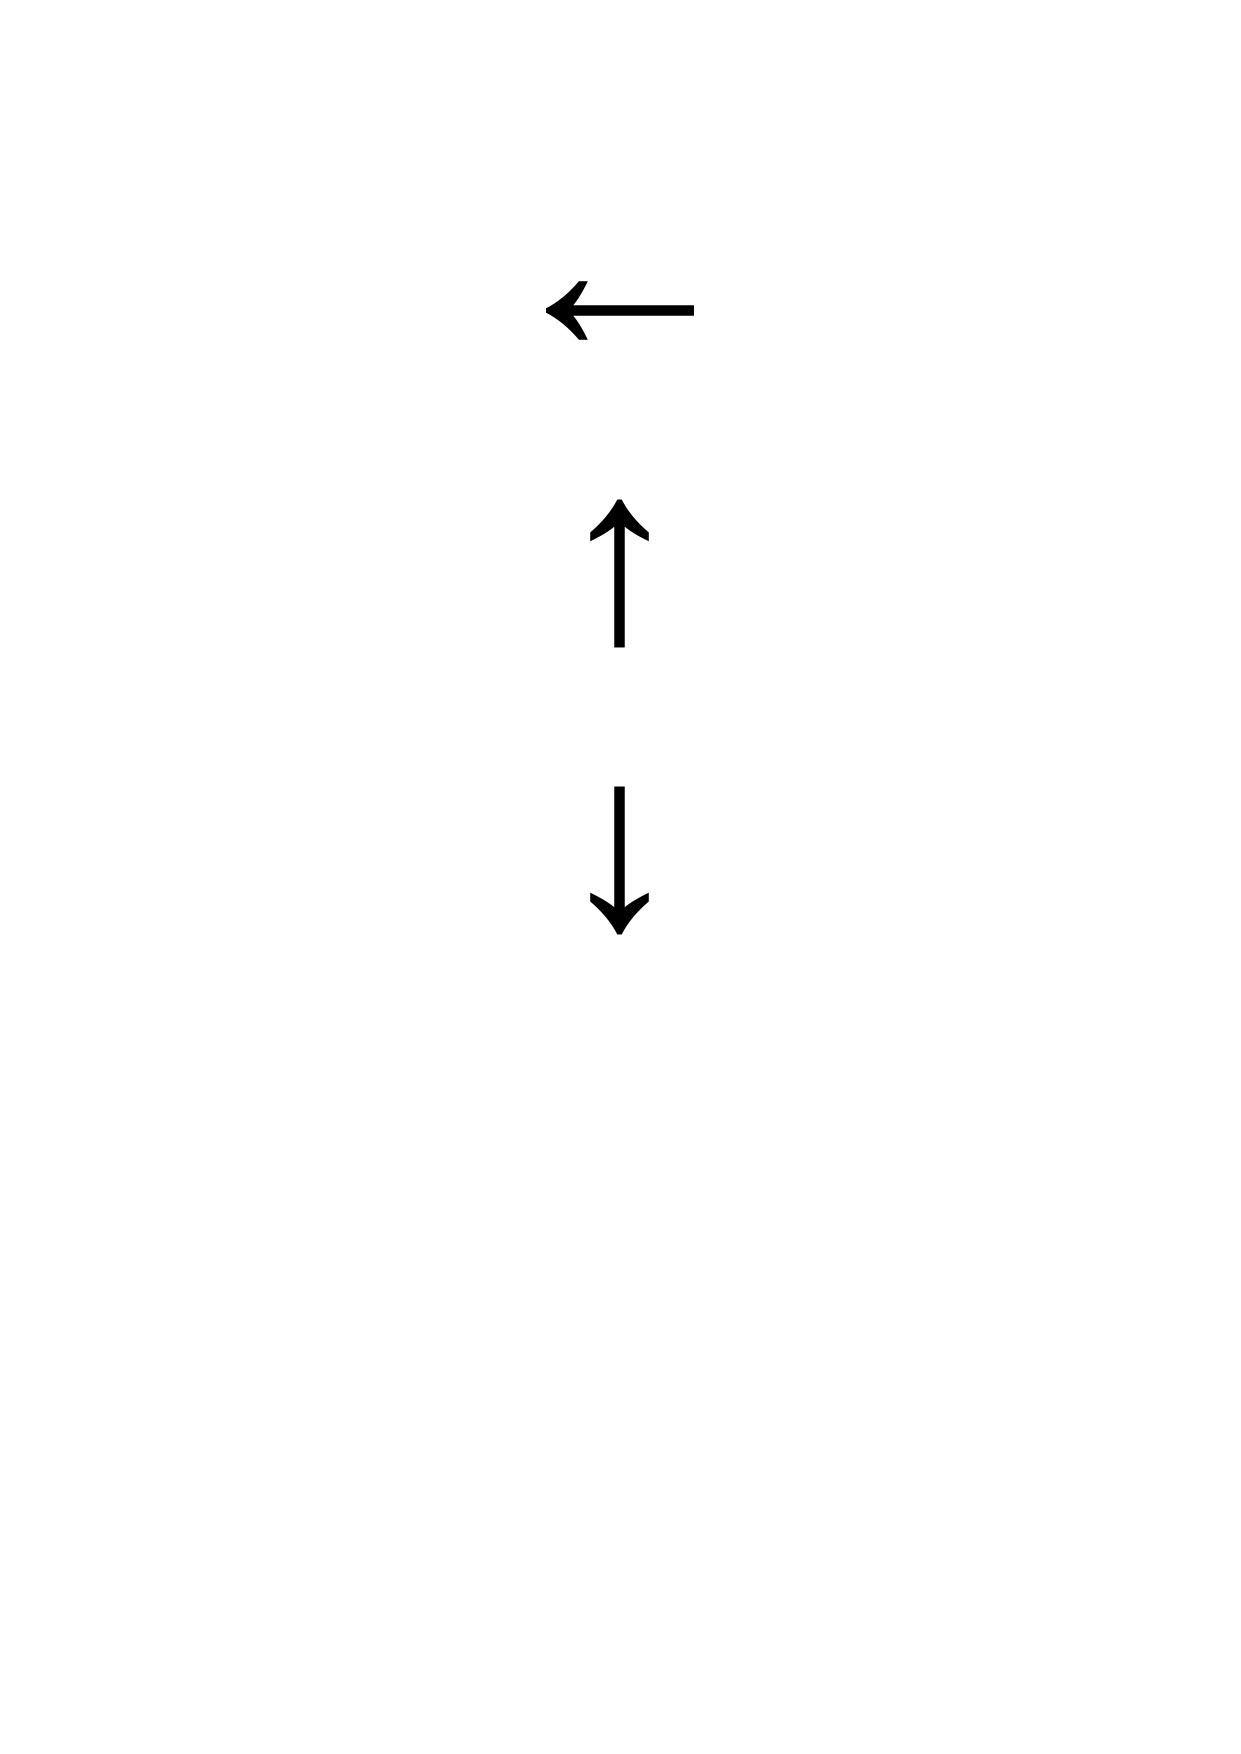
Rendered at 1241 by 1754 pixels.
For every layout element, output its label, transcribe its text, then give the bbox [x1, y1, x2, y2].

text ← [118, 118, 1122, 406]
text ↓ [118, 693, 1122, 981]
text ↑ [118, 406, 1122, 693]
